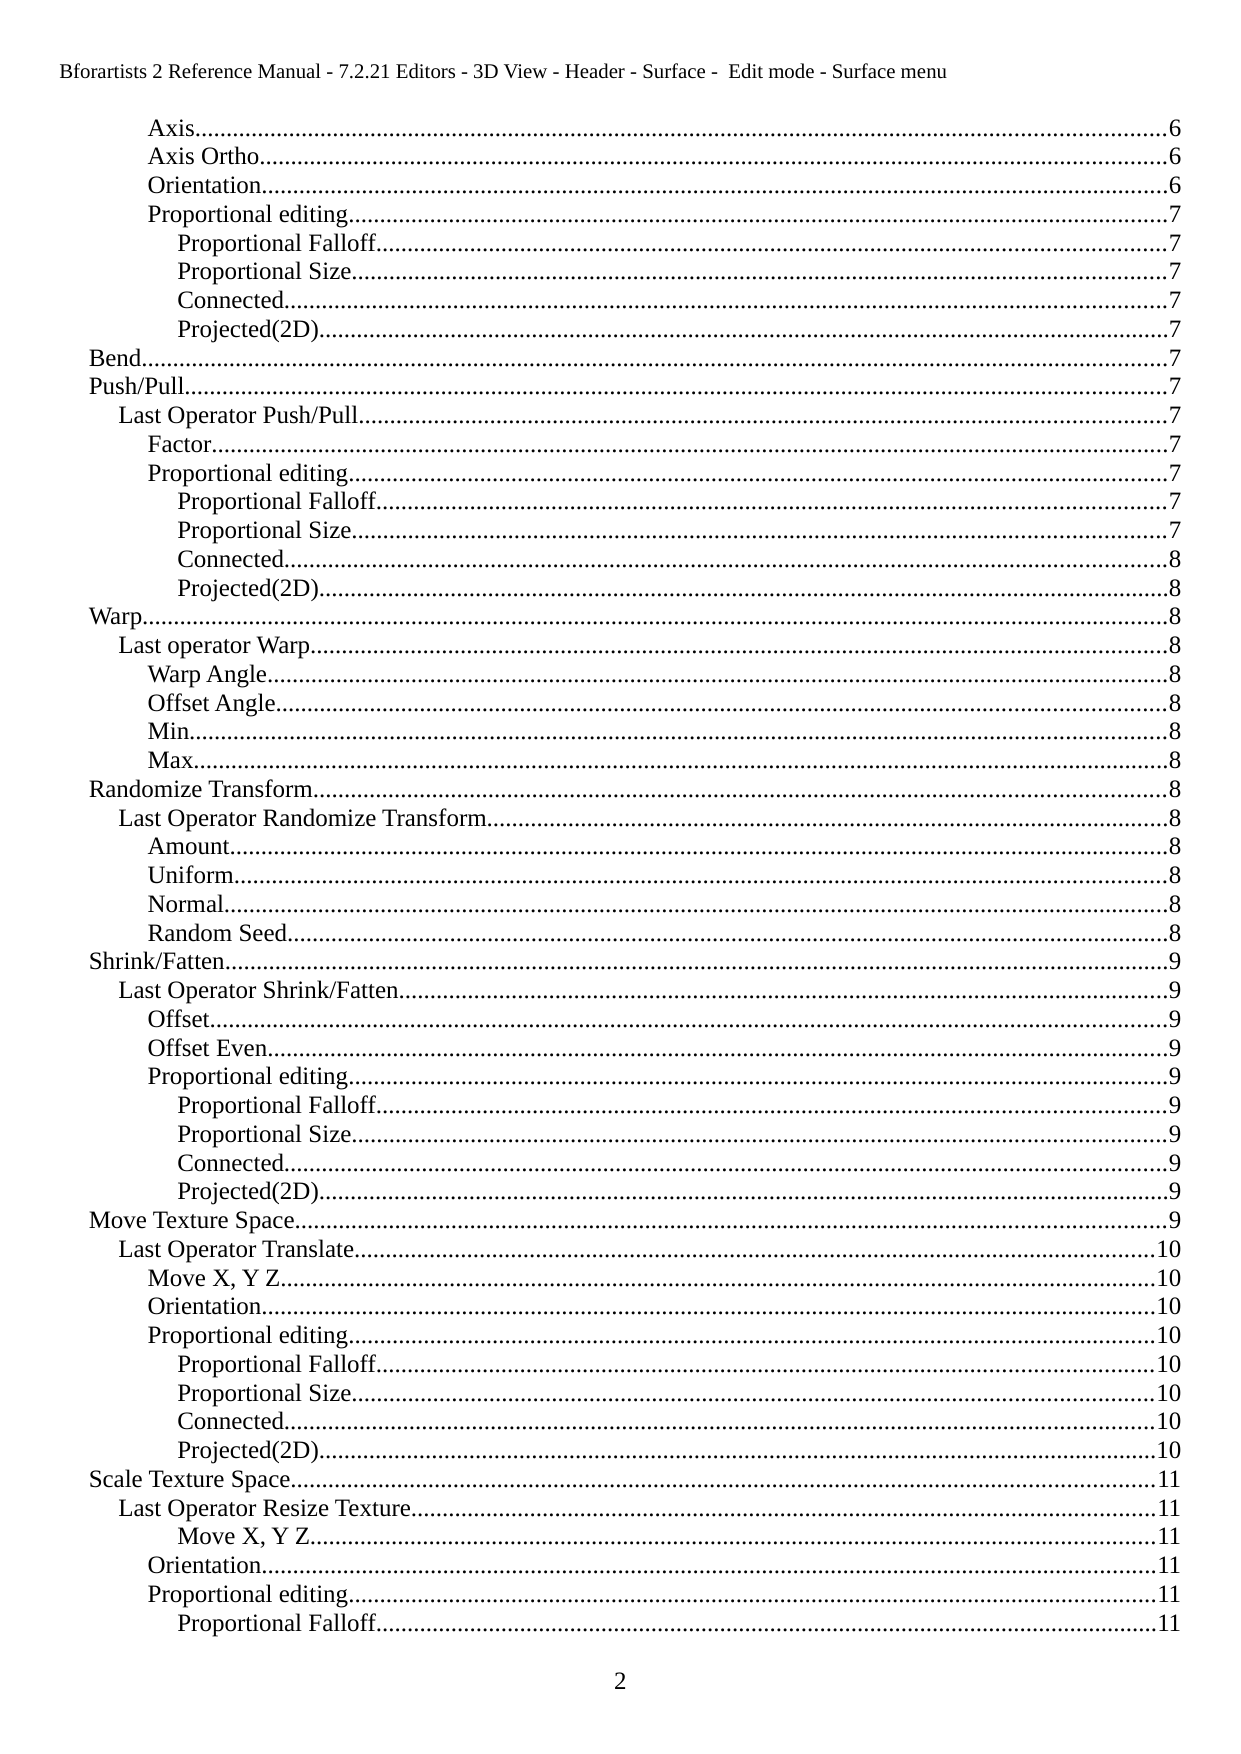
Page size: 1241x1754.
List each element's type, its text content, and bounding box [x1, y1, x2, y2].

text Proportional Size 7 [177, 256, 1181, 285]
text Proportional Falloff 9 [177, 1090, 1181, 1119]
text Random Seed 8 [147, 918, 1181, 946]
text Move X, Y Z 10 [147, 1263, 1181, 1291]
text Bend 7 [88, 343, 1181, 371]
text Last Operator Shrink/Fatten 9 [118, 975, 1181, 1004]
text Randomize Transform 8 [88, 774, 1181, 803]
text Amount 8 [147, 831, 1181, 860]
text Projected(2D) 8 [177, 573, 1181, 601]
text Proportional editing 7 [147, 199, 1181, 228]
text Max 8 [147, 745, 1181, 774]
text Last Operator Translate 10 [118, 1234, 1181, 1263]
text Last Operator Resize Texture 11 [118, 1493, 1181, 1521]
text Connected 7 [177, 285, 1181, 314]
text Push/Pull 7 [88, 371, 1181, 400]
text Orientation 10 [147, 1291, 1181, 1320]
text Orientation 11 [147, 1550, 1181, 1579]
text Proportional editing 10 [147, 1320, 1181, 1349]
text Move Texture Space 9 [88, 1205, 1181, 1234]
text Factor 7 [147, 429, 1181, 458]
text Proportional Size 7 [177, 515, 1181, 544]
text Min 8 [147, 716, 1181, 745]
text Last Operator Randomize Transform 8 [118, 803, 1181, 831]
text Projected(2D) 7 [177, 314, 1181, 343]
text Connected 8 [177, 544, 1181, 573]
text Proportional editing 11 [147, 1579, 1181, 1608]
text Proportional editing 9 [147, 1061, 1181, 1090]
text Proportional Falloff 11 [177, 1608, 1181, 1636]
text Shrink/Fatten 9 [88, 946, 1181, 975]
text Proportional Falloff 10 [177, 1349, 1181, 1378]
text Last operator Warp 8 [118, 630, 1181, 659]
text Projected(2D) 10 [177, 1435, 1181, 1464]
text Axis Ortho 6 [147, 141, 1181, 170]
text Offset Angle 8 [147, 688, 1181, 716]
text Axis 6 [147, 113, 1181, 141]
text Offset 9 [147, 1004, 1181, 1033]
text Proportional Falloff 7 [177, 486, 1181, 515]
text Scale Texture Space 11 [88, 1464, 1181, 1493]
text Proportional editing 7 [147, 458, 1181, 486]
text Proportional Size 9 [177, 1119, 1181, 1148]
text Warp 8 [88, 601, 1181, 630]
text Orientation 6 [147, 170, 1181, 199]
text Uniform 8 [147, 860, 1181, 889]
text Proportional Size 10 [177, 1378, 1181, 1406]
text Offset Even 9 [147, 1033, 1181, 1061]
text Normal 8 [147, 889, 1181, 918]
text Proportional Falloff 7 [177, 228, 1181, 256]
text Connected 10 [177, 1406, 1181, 1435]
text Last Operator Push/Pull 7 [118, 400, 1181, 429]
text Projected(2D) 9 [177, 1176, 1181, 1205]
text Connected 9 [177, 1148, 1181, 1176]
text Warp Angle 8 [147, 659, 1181, 688]
text Move X, Y Z 11 [177, 1521, 1181, 1550]
